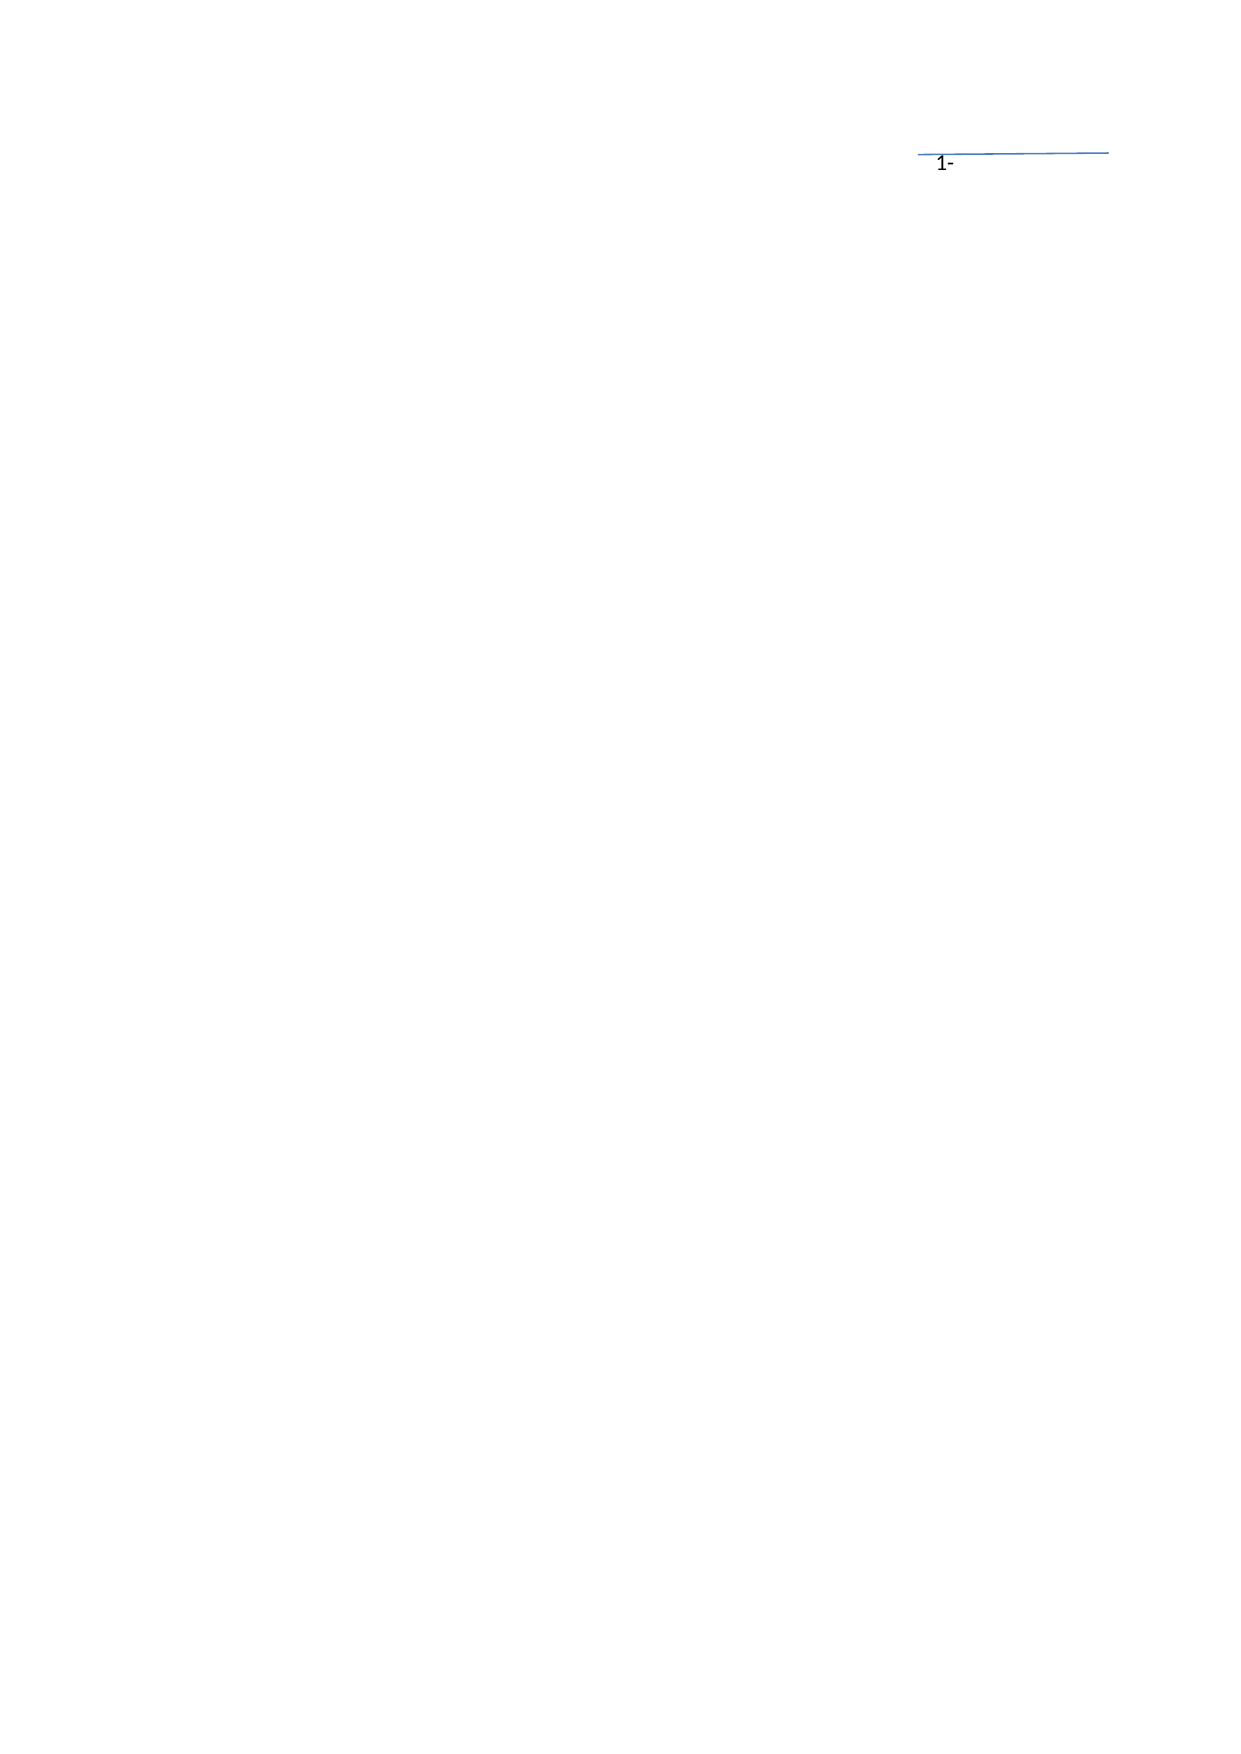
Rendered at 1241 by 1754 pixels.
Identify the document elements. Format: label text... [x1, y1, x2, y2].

text 1- [148, 148, 1093, 176]
